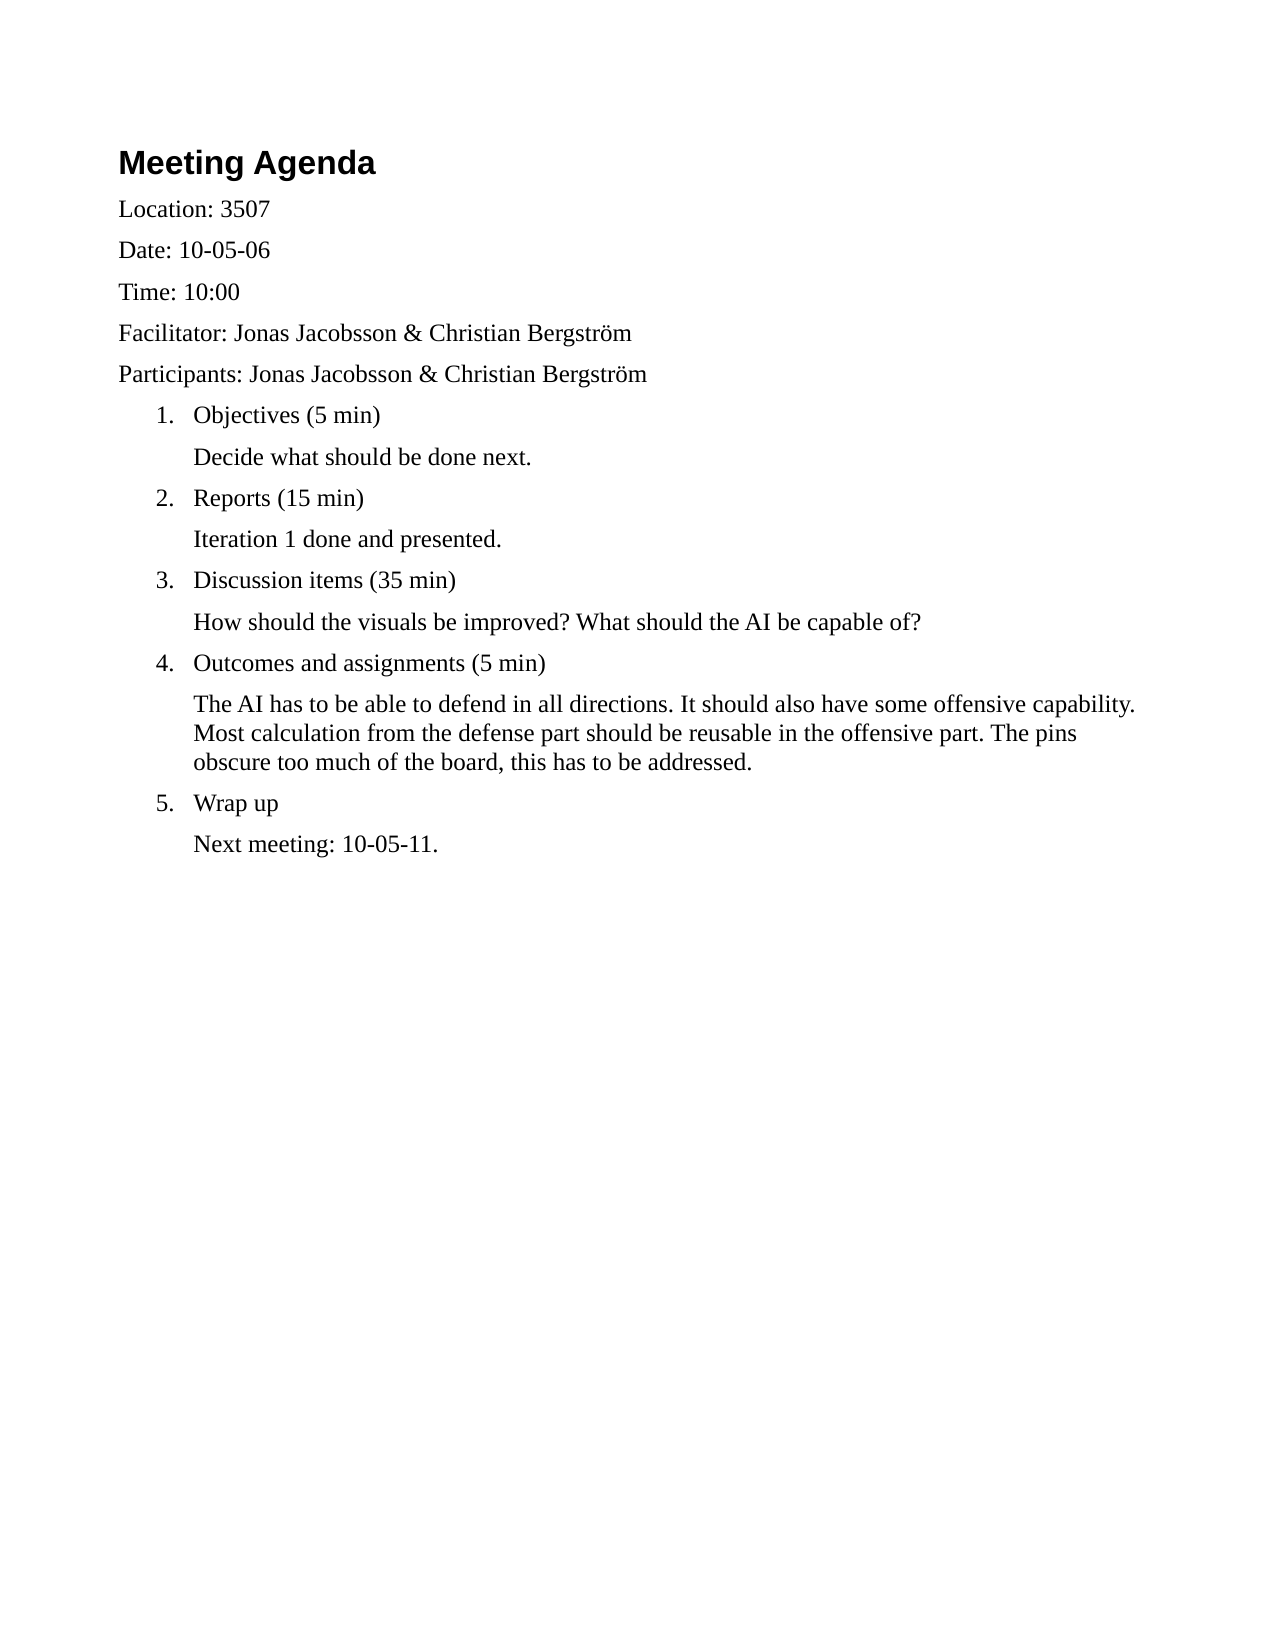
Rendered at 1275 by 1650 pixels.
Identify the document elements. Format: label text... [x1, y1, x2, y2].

list How should the visuals be improved? What should the AI be capable of? [156, 607, 1157, 636]
list Wrap up [156, 788, 1157, 817]
subtitle Meeting Agenda [118, 143, 1157, 182]
text Location: 3507 [118, 194, 1157, 223]
list Decide what should be done next. [156, 442, 1157, 471]
text Date: 10-05-06 [118, 236, 1157, 264]
text Participants: Jonas Jacobsson & Christian Bergström [118, 359, 1157, 388]
list Objectives (5 min) [156, 401, 1157, 429]
list Outcomes and assignments (5 min) [156, 648, 1157, 677]
text Facilitator: Jonas Jacobsson & Christian Bergström [118, 318, 1157, 347]
text Time: 10:00 [118, 277, 1157, 306]
list Reports (15 min) [156, 483, 1157, 512]
list Next meeting: 10-05-11. [156, 829, 1157, 858]
list The AI has to be able to defend in all directions. It should also have some offensive capability. Most calculation from the defense part should be reusable in the offensive part. The pins obscure too much of the board, this has to be addressed. [156, 689, 1157, 776]
list Iteration 1 done and presented. [156, 524, 1157, 553]
list Discussion items (35 min) [156, 566, 1157, 594]
